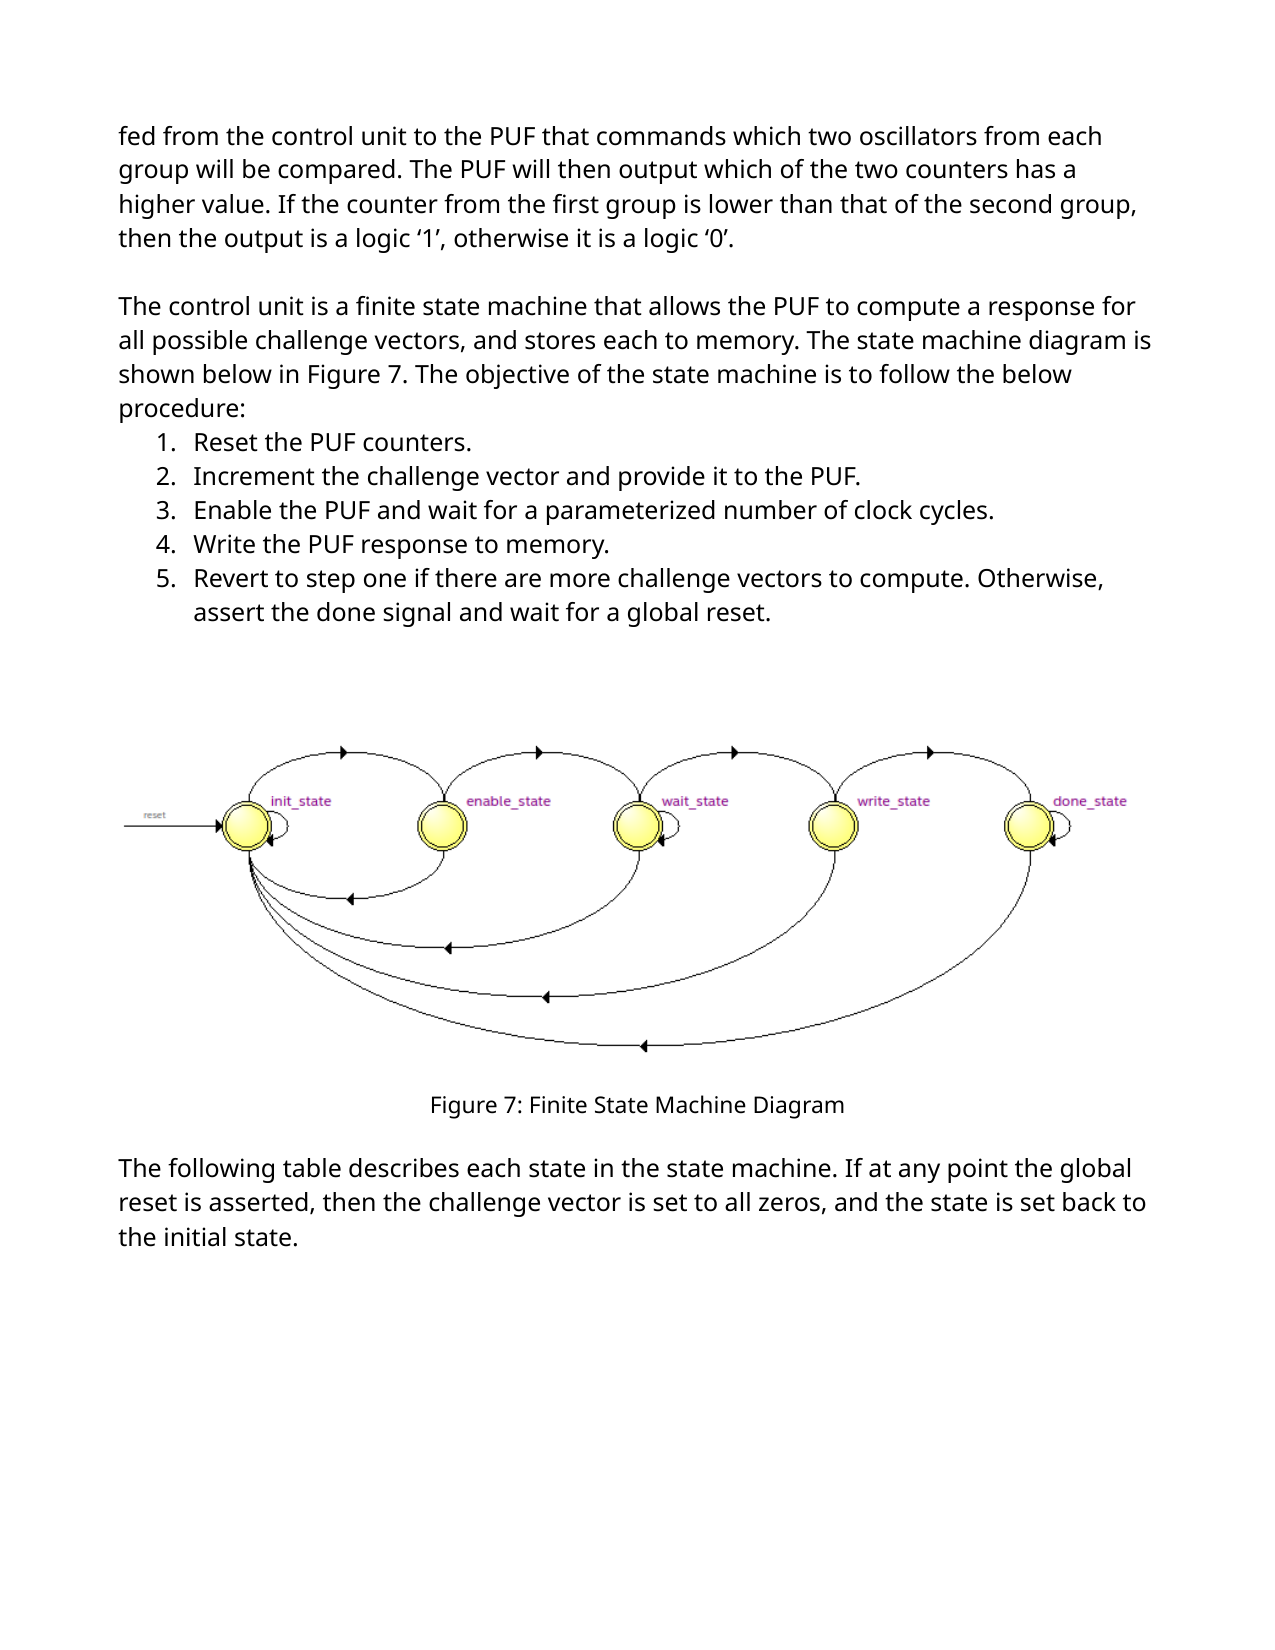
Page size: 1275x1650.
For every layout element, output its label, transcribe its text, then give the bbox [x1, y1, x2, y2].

list Increment the challenge vector and provide it to the PUF. [156, 459, 1157, 493]
text Figure 7: Finite State Machine Diagram [118, 629, 1157, 1120]
list Write the PUF response to memory. [156, 527, 1157, 561]
list Reset the PUF counters. [156, 425, 1157, 459]
text fed from the control unit to the PUF that commands which two oscillators from each group will be compared. The PUF will then output which of the two counters has a higher value. If the counter from the first group is lower than that of the second group, then the output is a logic ‘1’, otherwise it is a logic ‘0’. [118, 118, 1157, 254]
list Revert to step one if there are more challenge vectors to compute. Otherwise, assert the done signal and wait for a global reset. [156, 561, 1157, 629]
text The following table describes each state in the state machine. If at any point the global reset is asserted, then the challenge vector is set to all zeros, and the state is set back to the initial state. [118, 1151, 1157, 1253]
text The control unit is a finite state machine that allows the PUF to compute a response for all possible challenge vectors, and stores each to memory. The state machine diagram is shown below in Figure 7. The objective of the state machine is to follow the below procedure: [118, 288, 1157, 425]
list Enable the PUF and wait for a parameterized number of clock cycles. [156, 493, 1157, 527]
picture [118, 637, 1146, 1089]
